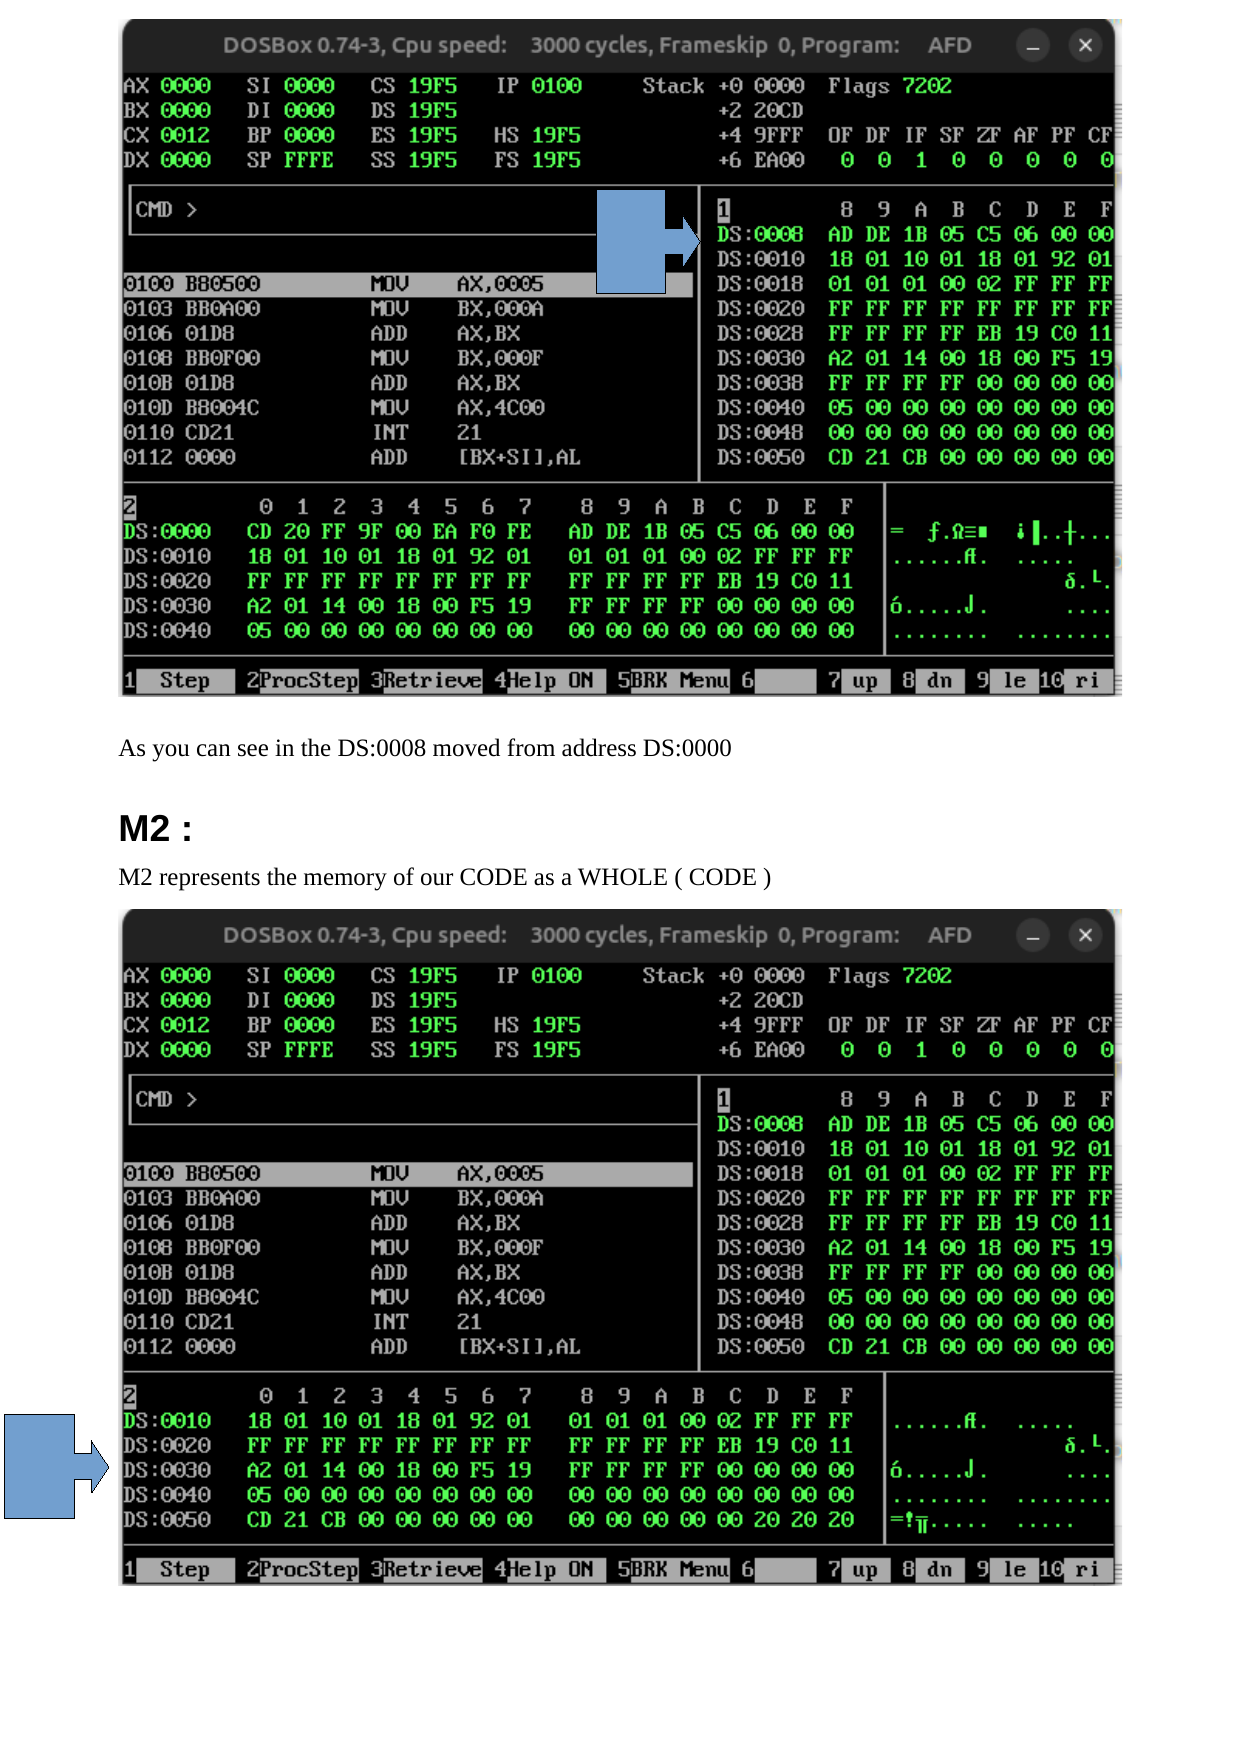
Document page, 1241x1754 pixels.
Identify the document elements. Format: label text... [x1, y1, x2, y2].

subtitle M2 : [118, 806, 1122, 849]
text M2 represents the memory of our CODE as a WHOLE ( CODE ) [118, 862, 1122, 890]
picture [118, 909, 1123, 1586]
picture [118, 19, 1123, 697]
text As you can see in the DS:0008 moved from address DS:0000 [118, 697, 1122, 762]
